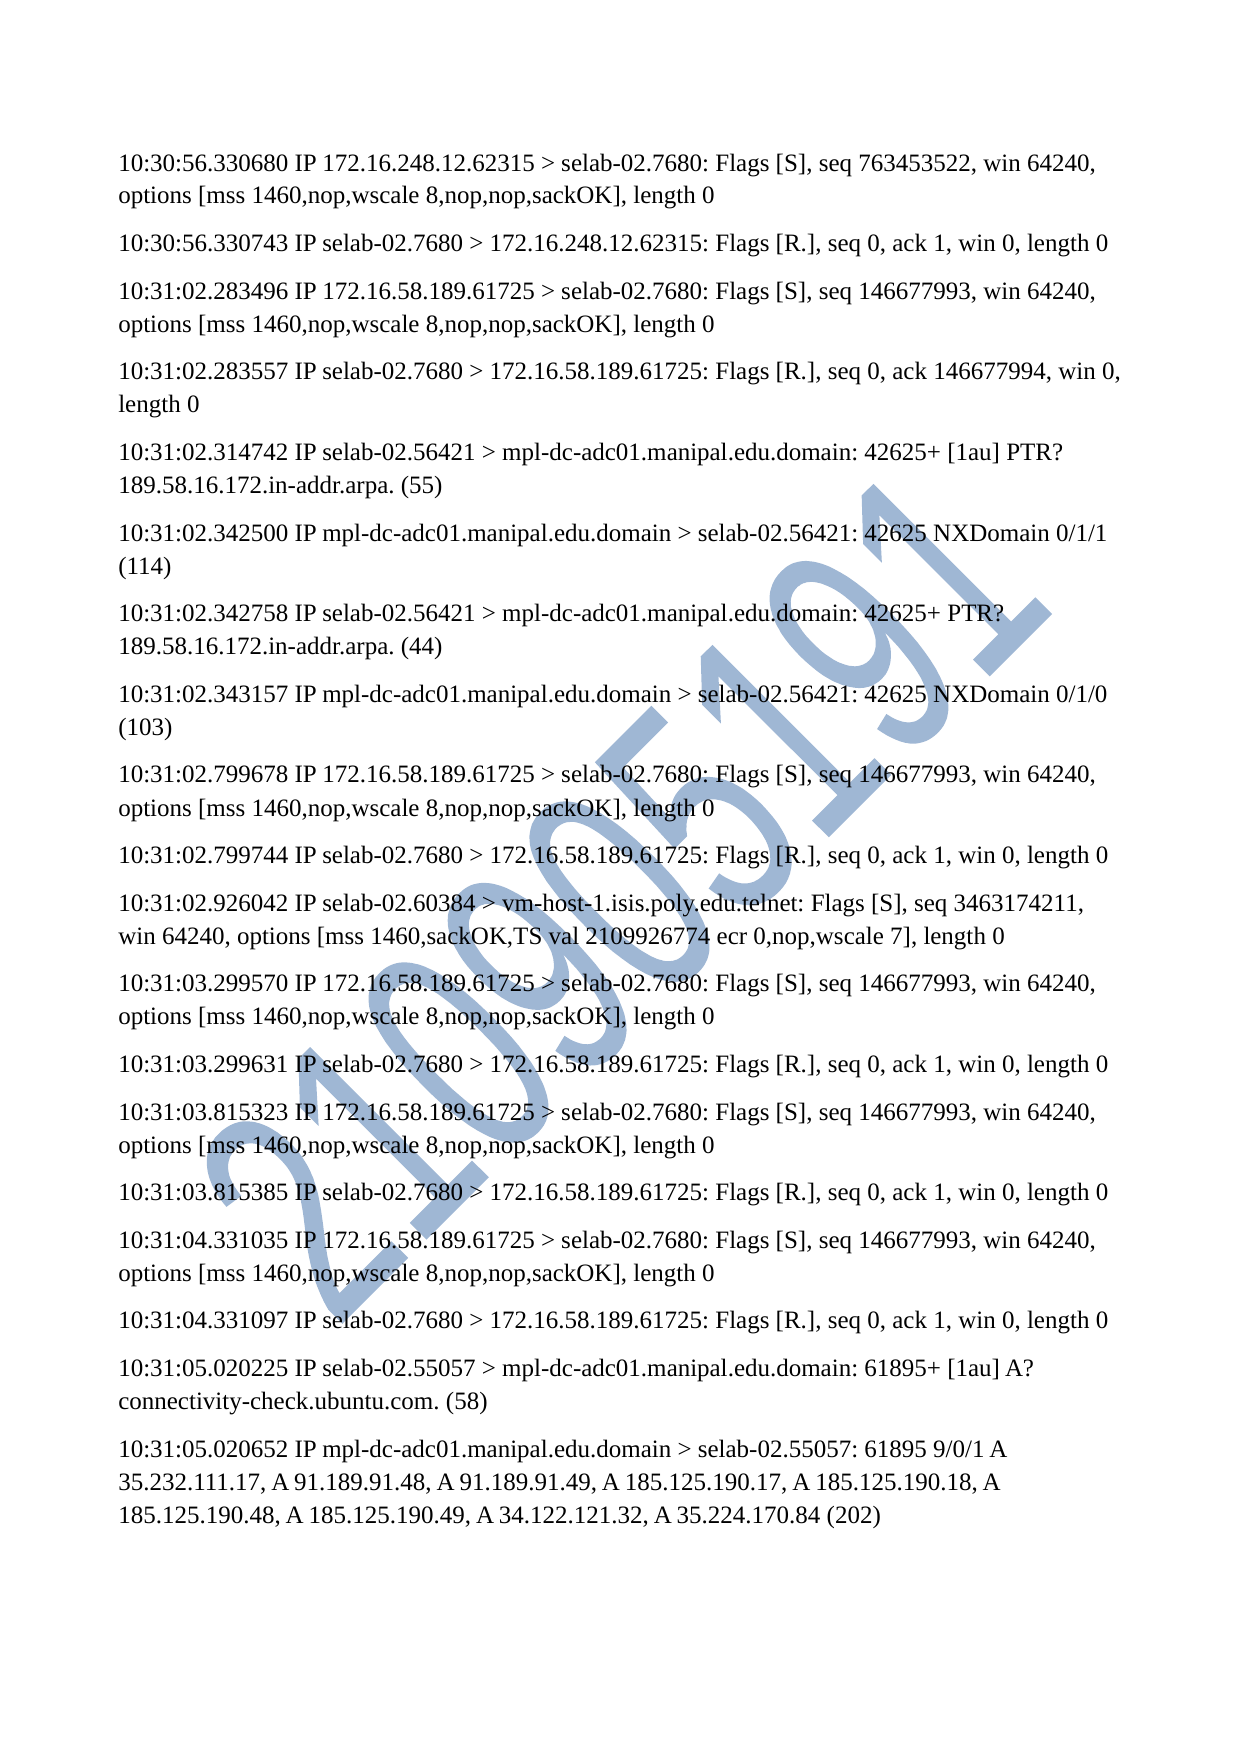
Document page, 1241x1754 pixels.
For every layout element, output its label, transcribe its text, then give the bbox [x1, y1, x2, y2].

text 10:31:02.799744 IP selab-02.7680 > 172.16.58.189.61725: Flags [R.], seq 0, ack 1, win 0, length 0 [118, 840, 538, 869]
text 10:31:03.299631 IP selab-02.7680 > 172.16.58.189.61725: Flags [R.], seq 0, ack 1, win 0, length 0 [415, 1049, 519, 1078]
text 10:31:03.299570 IP 172.16.58.189.61725 > selab-02.7680: Flags [S], seq 146677993, win 64240, options [mss 1460,nop,wscale 8,nop,nop,sackOK], length 0 [430, 968, 606, 1030]
text 10:31:03.815323 IP 172.16.58.189.61725 > selab-02.7680: Flags [S], seq 146677993, win 64240, options [mss 1460,nop,wscale 8,nop,nop,sackOK], length 0 [517, 1097, 1122, 1158]
text 10:31:02.283557 IP selab-02.7680 > 172.16.58.189.61725: Flags [R.], seq 0, ack 146677994, win 0, length 0 [118, 356, 1122, 418]
text 10:31:03.815385 IP selab-02.7680 > 172.16.58.189.61725: Flags [R.], seq 0, ack 1, win 0, length 0 [229, 1177, 301, 1206]
text 10:31:02.926042 IP selab-02.60384 > vm-host-1.isis.poly.edu.telnet: Flags [S], seq 3463174211, win 64240, options [mss 1460,sackOK,TS val 2109926774 ecr 0,nop,wscale 7], length 0 [683, 888, 1122, 949]
text 10:31:03.299570 IP 172.16.58.189.61725 > selab-02.7680: Flags [S], seq 146677993, win 64240, options [mss 1460,nop,wscale 8,nop,nop,sackOK], length 0 [600, 968, 1122, 1030]
text 10:31:04.331035 IP 172.16.58.189.61725 > selab-02.7680: Flags [S], seq 146677993, win 64240, options [mss 1460,nop,wscale 8,nop,nop,sackOK], length 0 [324, 1225, 1122, 1287]
text 10:31:02.926042 IP selab-02.60384 > vm-host-1.isis.poly.edu.telnet: Flags [S], seq 3463174211, win 64240, options [mss 1460,sackOK,TS val 2109926774 ecr 0,nop,wscale 7], length 0 [118, 888, 464, 949]
text 10:31:02.799744 IP selab-02.7680 > 172.16.58.189.61725: Flags [R.], seq 0, ack 1, win 0, length 0 [551, 840, 639, 869]
text 10:31:02.343157 IP mpl-dc-adc01.manipal.edu.domain > selab-02.56421: 42625 NXDomain 0/1/0 (103) [748, 679, 928, 741]
text 10:31:02.926042 IP selab-02.60384 > vm-host-1.isis.poly.edu.telnet: Flags [S], seq 3463174211, win 64240, options [mss 1460,sackOK,TS val 2109926774 ecr 0,nop,wscale 7], length 0 [509, 888, 608, 949]
text 10:31:03.299631 IP selab-02.7680 > 172.16.58.189.61725: Flags [R.], seq 0, ack 1, win 0, length 0 [118, 1049, 307, 1078]
text 10:31:02.799678 IP 172.16.58.189.61725 > selab-02.7680: Flags [S], seq 146677993, win 64240, options [mss 1460,nop,wscale 8,nop,nop,sackOK], length 0 [847, 759, 1122, 821]
text 10:31:05.020225 IP selab-02.55057 > mpl-dc-adc01.manipal.edu.domain: 61895+ [1au] A? connectivity-check.ubuntu.com. (58) [118, 1353, 1122, 1415]
text 10:31:02.342758 IP selab-02.56421 > mpl-dc-adc01.manipal.edu.domain: 42625+ PTR? 189.58.16.172.in-addr.arpa. (44) [791, 598, 875, 660]
text 10:31:02.342500 IP mpl-dc-adc01.manipal.edu.domain > selab-02.56421: 42625 NXDomain 0/1/1 (114) [909, 518, 1122, 579]
text 10:31:02.799678 IP 172.16.58.189.61725 > selab-02.7680: Flags [S], seq 146677993, win 64240, options [mss 1460,nop,wscale 8,nop,nop,sackOK], length 0 [624, 759, 836, 821]
text 10:31:03.299570 IP 172.16.58.189.61725 > selab-02.7680: Flags [S], seq 146677993, win 64240, options [mss 1460,nop,wscale 8,nop,nop,sackOK], length 0 [118, 968, 384, 1030]
text 10:31:03.815385 IP selab-02.7680 > 172.16.58.189.61725: Flags [R.], seq 0, ack 1, win 0, length 0 [118, 1177, 224, 1206]
text 10:31:02.342758 IP selab-02.56421 > mpl-dc-adc01.manipal.edu.domain: 42625+ PTR? 189.58.16.172.in-addr.arpa. (44) [1008, 598, 1122, 660]
text 10:31:04.331035 IP 172.16.58.189.61725 > selab-02.7680: Flags [S], seq 146677993, win 64240, options [mss 1460,nop,wscale 8,nop,nop,sackOK], length 0 [118, 1225, 317, 1287]
text 10:30:56.330680 IP 172.16.248.12.62315 > selab-02.7680: Flags [S], seq 763453522, win 64240, options [mss 1460,nop,wscale 8,nop,nop,sackOK], length 0 [118, 148, 1122, 209]
text 10:31:02.926042 IP selab-02.60384 > vm-host-1.isis.poly.edu.telnet: Flags [S], seq 3463174211, win 64240, options [mss 1460,sackOK,TS val 2109926774 ecr 0,nop,wscale 7], length 0 [576, 888, 688, 949]
text 10:31:02.926042 IP selab-02.60384 > vm-host-1.isis.poly.edu.telnet: Flags [S], seq 3463174211, win 64240, options [mss 1460,sackOK,TS val 2109926774 ecr 0,nop,wscale 7], length 0 [469, 904, 549, 949]
text 10:31:02.283496 IP 172.16.58.189.61725 > selab-02.7680: Flags [S], seq 146677993, win 64240, options [mss 1460,nop,wscale 8,nop,nop,sackOK], length 0 [118, 276, 1122, 338]
text 10:31:03.815323 IP 172.16.58.189.61725 > selab-02.7680: Flags [S], seq 146677993, win 64240, options [mss 1460,nop,wscale 8,nop,nop,sackOK], length 0 [118, 1097, 394, 1158]
text 10:31:03.815323 IP 172.16.58.189.61725 > selab-02.7680: Flags [S], seq 146677993, win 64240, options [mss 1460,nop,wscale 8,nop,nop,sackOK], length 0 [362, 1097, 515, 1158]
text 10:31:03.815385 IP selab-02.7680 > 172.16.58.189.61725: Flags [R.], seq 0, ack 1, win 0, length 0 [314, 1177, 431, 1206]
text 10:31:03.299631 IP selab-02.7680 > 172.16.58.189.61725: Flags [R.], seq 0, ack 1, win 0, length 0 [314, 1049, 414, 1078]
text 10:30:56.330743 IP selab-02.7680 > 172.16.248.12.62315: Flags [R.], seq 0, ack 1, win 0, length 0 [118, 228, 1122, 257]
text 10:31:02.799678 IP 172.16.58.189.61725 > selab-02.7680: Flags [S], seq 146677993, win 64240, options [mss 1460,nop,wscale 8,nop,nop,sackOK], length 0 [118, 759, 648, 821]
text 10:31:02.799744 IP selab-02.7680 > 172.16.58.189.61725: Flags [R.], seq 0, ack 1, win 0, length 0 [638, 840, 770, 869]
text 10:31:02.343157 IP mpl-dc-adc01.manipal.edu.domain > selab-02.56421: 42625 NXDomain 0/1/0 (103) [929, 679, 1122, 741]
text 10:31:04.331097 IP selab-02.7680 > 172.16.58.189.61725: Flags [R.], seq 0, ack 1, win 0, length 0 [118, 1306, 1122, 1334]
text 10:31:02.799744 IP selab-02.7680 > 172.16.58.189.61725: Flags [R.], seq 0, ack 1, win 0, length 0 [788, 840, 1122, 869]
text 10:31:03.299631 IP selab-02.7680 > 172.16.58.189.61725: Flags [R.], seq 0, ack 1, win 0, length 0 [523, 1049, 1122, 1078]
text 10:31:02.342500 IP mpl-dc-adc01.manipal.edu.domain > selab-02.56421: 42625 NXDomain 0/1/1 (114) [118, 518, 942, 579]
text 10:31:03.299570 IP 172.16.58.189.61725 > selab-02.7680: Flags [S], seq 146677993, win 64240, options [mss 1460,nop,wscale 8,nop,nop,sackOK], length 0 [390, 983, 478, 1030]
text 10:31:03.815385 IP selab-02.7680 > 172.16.58.189.61725: Flags [R.], seq 0, ack 1, win 0, length 0 [462, 1177, 1122, 1206]
text 10:31:02.342758 IP selab-02.56421 > mpl-dc-adc01.manipal.edu.domain: 42625+ PTR? 189.58.16.172.in-addr.arpa. (44) [876, 598, 997, 660]
text 10:31:05.020652 IP mpl-dc-adc01.manipal.edu.domain > selab-02.55057: 61895 9/0/1 A 35.232.111.17, A 91.189.91.48, A 91.189.91.49, A 185.125.190.17, A 185.125.190.18, A 185.125.190.48, A 185.125.190.49, A 34.122.121.32, A 35.224.170.84 (202) [118, 1434, 1122, 1528]
text 10:31:02.342758 IP selab-02.56421 > mpl-dc-adc01.manipal.edu.domain: 42625+ PTR? 189.58.16.172.in-addr.arpa. (44) [118, 598, 803, 660]
text 10:31:02.314742 IP selab-02.56421 > mpl-dc-adc01.manipal.edu.domain: 42625+ [1au] PTR? 189.58.16.172.in-addr.arpa. (55) [118, 437, 1122, 499]
text 10:31:02.343157 IP mpl-dc-adc01.manipal.edu.domain > selab-02.56421: 42625 NXDomain 0/1/0 (103) [118, 679, 782, 741]
